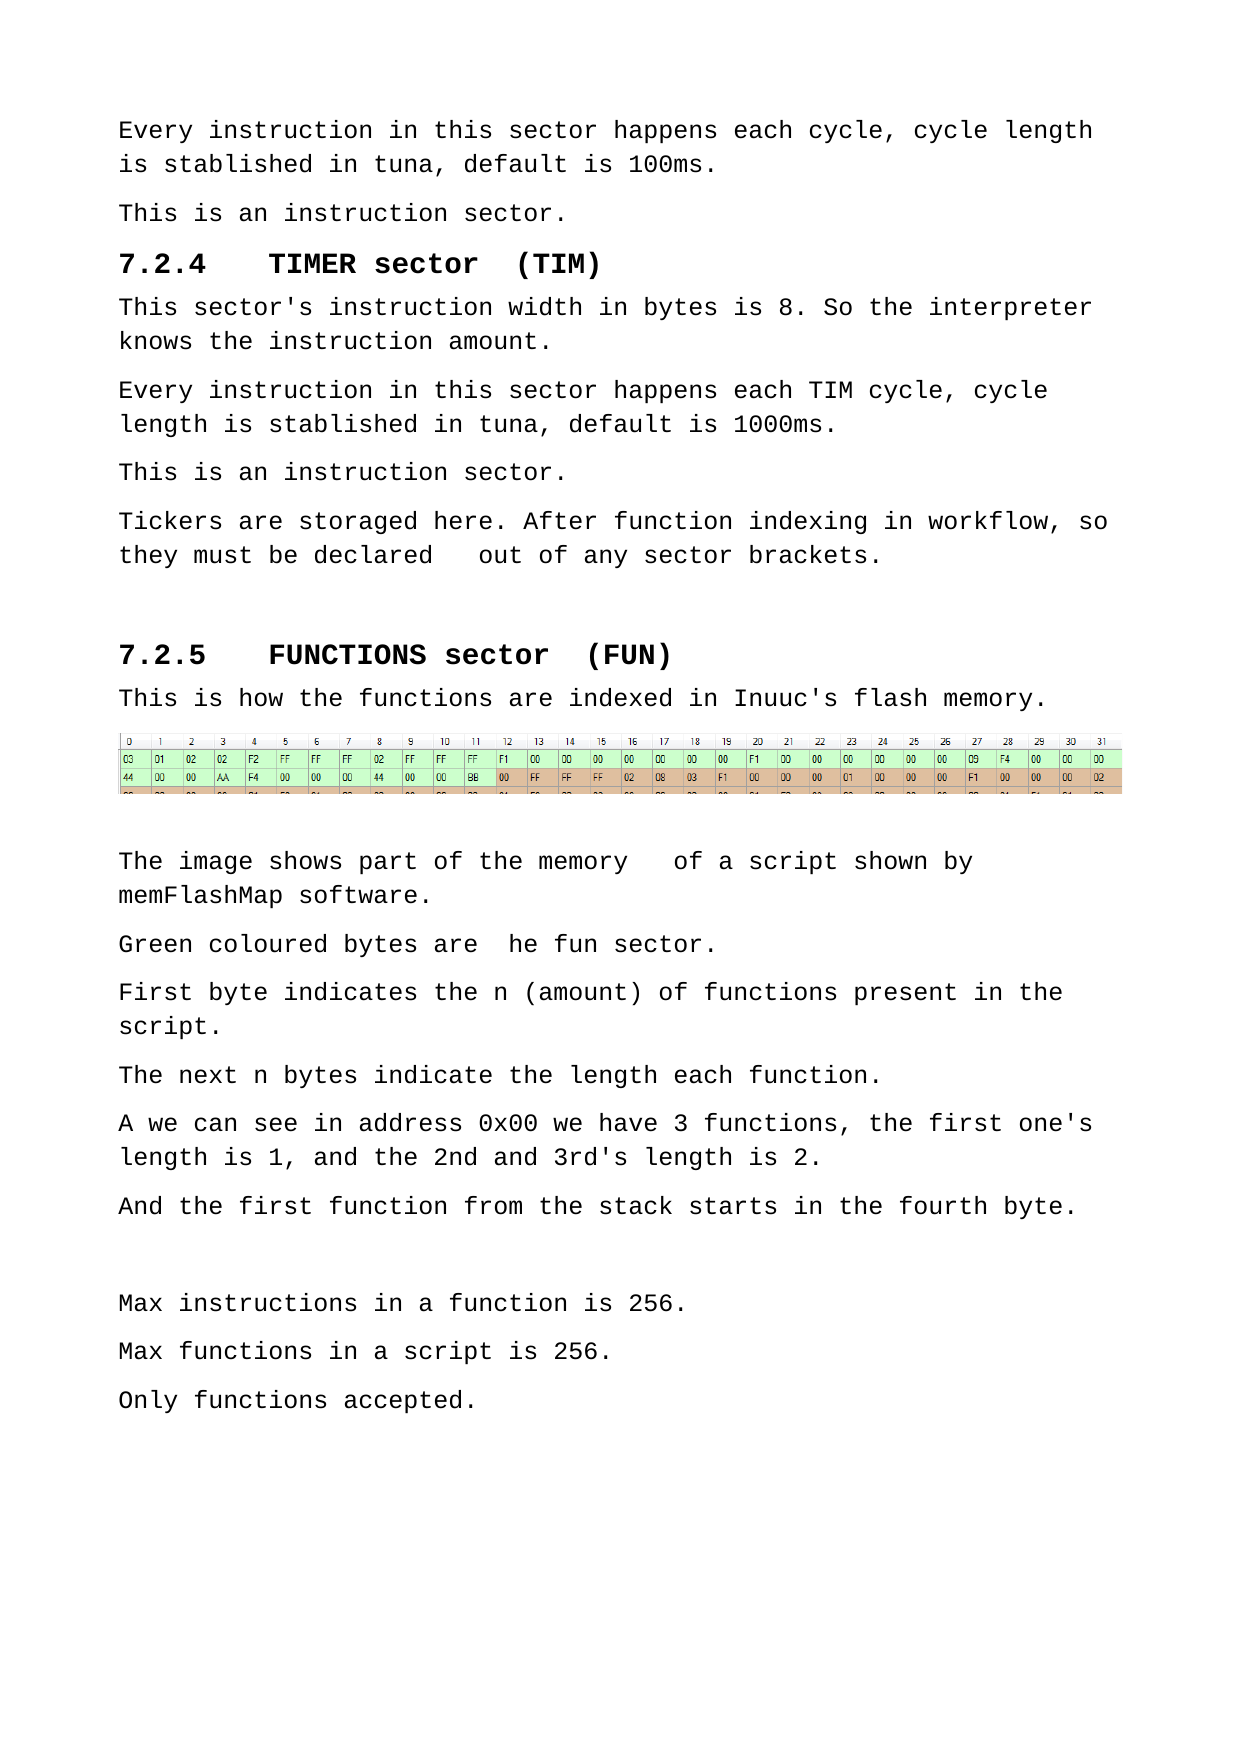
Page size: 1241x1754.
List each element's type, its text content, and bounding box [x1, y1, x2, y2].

text Every instruction in this sector happens each TIM cycle, cycle length is stablished in tuna, default is 1000ms. [118, 377, 1122, 440]
text First byte indicates the n (amount) of functions present in the script. [118, 980, 1122, 1042]
text Max instructions in a function is 256. [118, 1290, 1122, 1319]
text A we can see in address 0x00 we have 3 functions, the first one's length is 1, and the 2nd and 3rd's length is 2. [118, 1111, 1122, 1173]
subtitle FUNCTIONS sector (FUN) [118, 639, 1122, 673]
subtitle TIMER sector (TIM) [118, 249, 1122, 282]
text Green coloured bytes are he fun sector. [118, 931, 1122, 959]
text This is how the functions are indexed in Inuuc's flash memory. [118, 685, 1122, 714]
text This is an instruction sector. [118, 460, 1122, 488]
text And the first function from the stack starts in the fourth byte. [118, 1193, 1122, 1222]
text The next n bytes indicate the length each function. [118, 1062, 1122, 1091]
text Only functions accepted. [118, 1387, 1122, 1416]
text Every instruction in this sector happens each cycle, cycle length is stablished in tuna, default is 100ms. [118, 118, 1122, 180]
text This sector's instruction width in bytes is 8. So the interpreter knows the instruction amount. [118, 295, 1122, 357]
picture [118, 733, 1123, 794]
text The image shows part of the memory of a script shown by memFlashMap software. [118, 849, 1122, 911]
text Tickers are storaged here. After function indexing in workflow, so they must be declared out of any sector brackets. [118, 508, 1122, 571]
text Max functions in a script is 256. [118, 1339, 1122, 1367]
text This is an instruction sector. [118, 201, 1122, 229]
